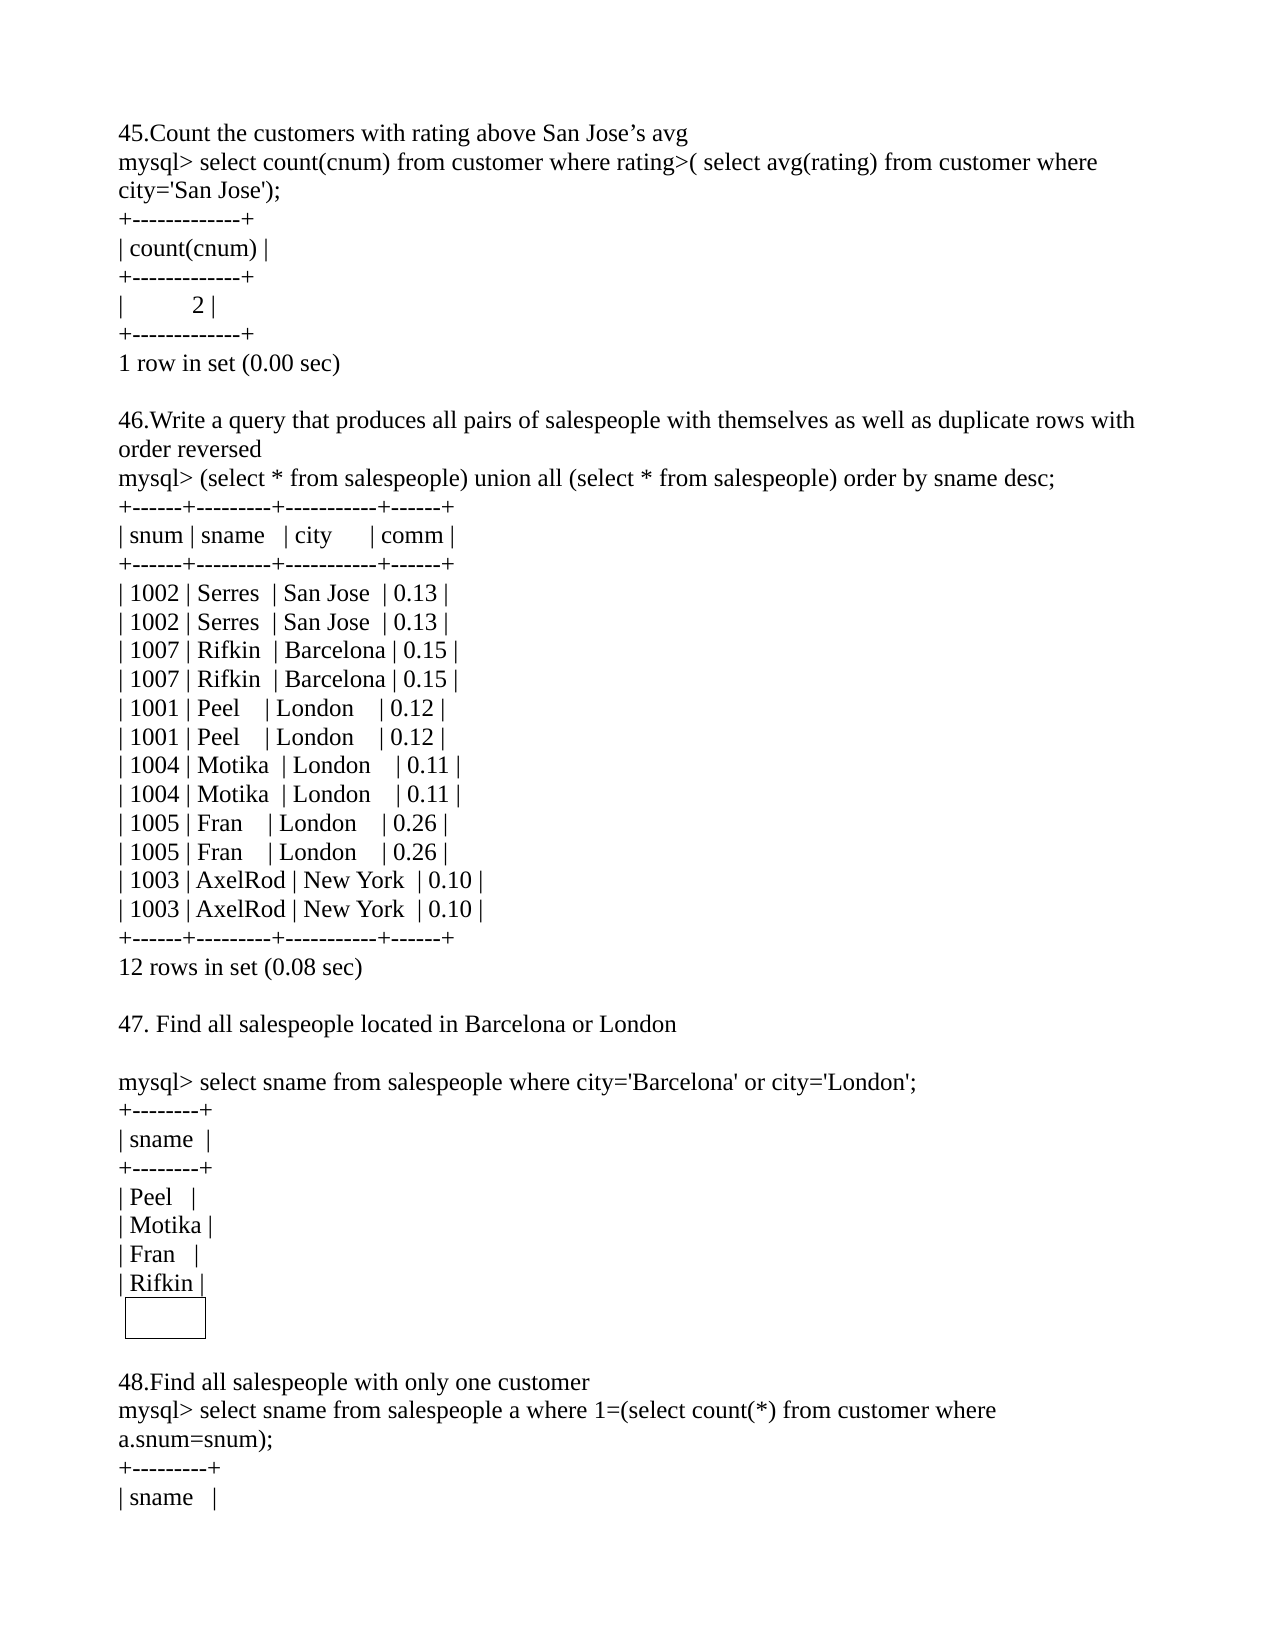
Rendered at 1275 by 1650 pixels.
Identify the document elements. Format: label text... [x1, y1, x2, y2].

text | sname | [118, 1124, 1157, 1153]
text 1 row in set (0.00 sec) [118, 348, 1157, 377]
text mysql> select count(cnum) from customer where rating>( select avg(rating) from customer where city='San Jose'); [118, 147, 1157, 204]
text | 1004 | Motika | London | 0.11 | [118, 779, 1157, 808]
text | 1005 | Fran | London | 0.26 | [118, 837, 1157, 866]
text +---------+ [118, 1453, 1157, 1482]
text | 1007 | Rifkin | Barcelona | 0.15 | [118, 664, 1157, 693]
text | snum | sname | city | comm | [118, 521, 1157, 549]
text mysql> select sname from salespeople a where 1=(select count(*) from customer where a.snum=snum); [118, 1396, 1157, 1453]
text +-------------+ [118, 262, 1157, 291]
text | 1004 | Motika | London | 0.11 | [118, 751, 1157, 779]
text | 1005 | Fran | London | 0.26 | [118, 808, 1157, 837]
text +------+---------+-----------+------+ [118, 549, 1157, 578]
text +------+---------+-----------+------+ [118, 923, 1157, 952]
text | Peel | [118, 1182, 1157, 1211]
text | sname | [118, 1482, 1157, 1511]
text +--------+ [118, 1096, 1157, 1124]
text | 1001 | Peel | London | 0.12 | [118, 722, 1157, 751]
text 47. Find all salespeople located in Barcelona or London [118, 1009, 1157, 1038]
text | 1001 | Peel | London | 0.12 | [118, 693, 1157, 722]
text | 1002 | Serres | San Jose | 0.13 | [118, 607, 1157, 636]
text 46.Write a query that produces all pairs of salespeople with themselves as well as duplicate rows with order reversed [118, 406, 1157, 463]
text | Fran | [118, 1239, 1157, 1268]
text | 2 | [118, 291, 1157, 319]
text 12 rows in set (0.08 sec) [118, 952, 1157, 981]
text +------+---------+-----------+------+ [118, 492, 1157, 521]
text mysql> select sname from salespeople where city='Barcelona' or city='London'; [118, 1067, 1157, 1096]
text | Rifkin | [118, 1268, 1157, 1297]
text | 1003 | AxelRod | New York | 0.10 | [118, 866, 1157, 894]
text +--------+ [118, 1153, 1157, 1182]
text mysql> (select * from salespeople) union all (select * from salespeople) order by sname desc; [118, 463, 1157, 492]
text | Motika | [118, 1211, 1157, 1239]
text | count(cnum) | [118, 233, 1157, 262]
text | 1002 | Serres | San Jose | 0.13 | [118, 578, 1157, 607]
table_header [126, 1298, 205, 1338]
text 48.Find all salespeople with only one customer [118, 1367, 1157, 1396]
text | 1003 | AxelRod | New York | 0.10 | [118, 894, 1157, 923]
text | 1007 | Rifkin | Barcelona | 0.15 | [118, 636, 1157, 664]
text 45.Count the customers with rating above San Jose’s avg [118, 118, 1157, 147]
text +-------------+ [118, 319, 1157, 348]
text +-------------+ [118, 204, 1157, 233]
